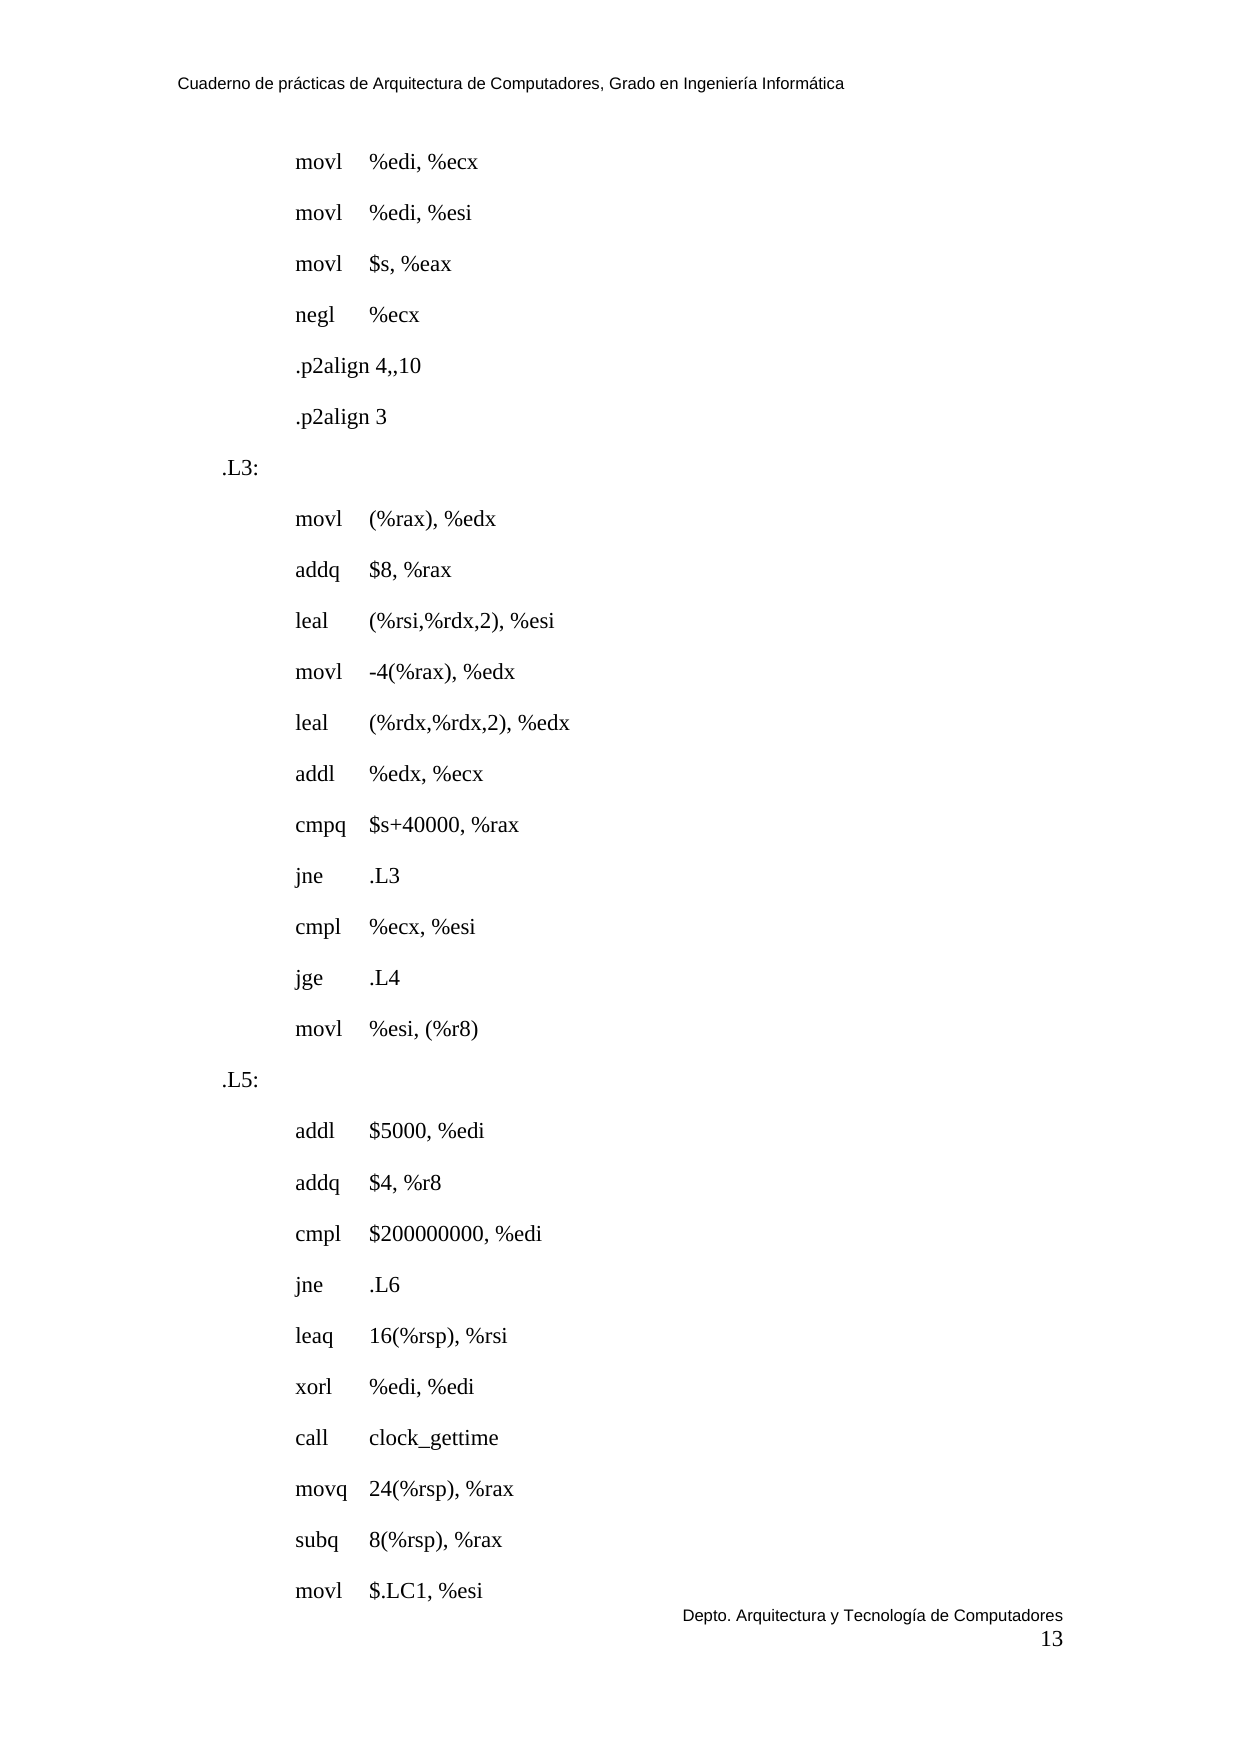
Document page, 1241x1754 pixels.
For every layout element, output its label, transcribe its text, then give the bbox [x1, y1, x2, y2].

list .p2align 4,,10 [221, 352, 1063, 378]
list movl -4(%rax), %edx [221, 658, 1063, 684]
list jne .L3 [221, 862, 1063, 889]
list addq $4, %r8 [221, 1168, 1063, 1195]
list jne .L6 [221, 1271, 1063, 1297]
list xorl %edi, %edi [221, 1373, 1063, 1399]
list leal (%rsi,%rdx,2), %esi [221, 607, 1063, 633]
list .p2align 3 [221, 403, 1063, 429]
list movl %edi, %esi [221, 199, 1063, 225]
list cmpl %ecx, %esi [221, 913, 1063, 940]
list movl (%rax), %edx [221, 505, 1063, 531]
list movl $s, %eax [221, 250, 1063, 276]
list leal (%rdx,%rdx,2), %edx [221, 709, 1063, 736]
list subq 8(%rsp), %rax [221, 1526, 1063, 1552]
list movq 24(%rsp), %rax [221, 1475, 1063, 1501]
list addl $5000, %edi [221, 1117, 1063, 1144]
list negl %ecx [221, 301, 1063, 327]
list call clock_gettime [221, 1424, 1063, 1450]
list movl %esi, (%r8) [221, 1015, 1063, 1042]
list cmpq $s+40000, %rax [221, 811, 1063, 838]
list .L5: [221, 1066, 1063, 1093]
list jge .L4 [221, 964, 1063, 991]
list .L3: [221, 454, 1063, 480]
list movl %edi, %ecx [221, 148, 1063, 174]
list movl $.LC1, %esi [221, 1577, 1063, 1603]
list leaq 16(%rsp), %rsi [221, 1322, 1063, 1348]
list addl %edx, %ecx [221, 760, 1063, 787]
list addq $8, %rax [221, 556, 1063, 582]
list cmpl $200000000, %edi [221, 1219, 1063, 1246]
